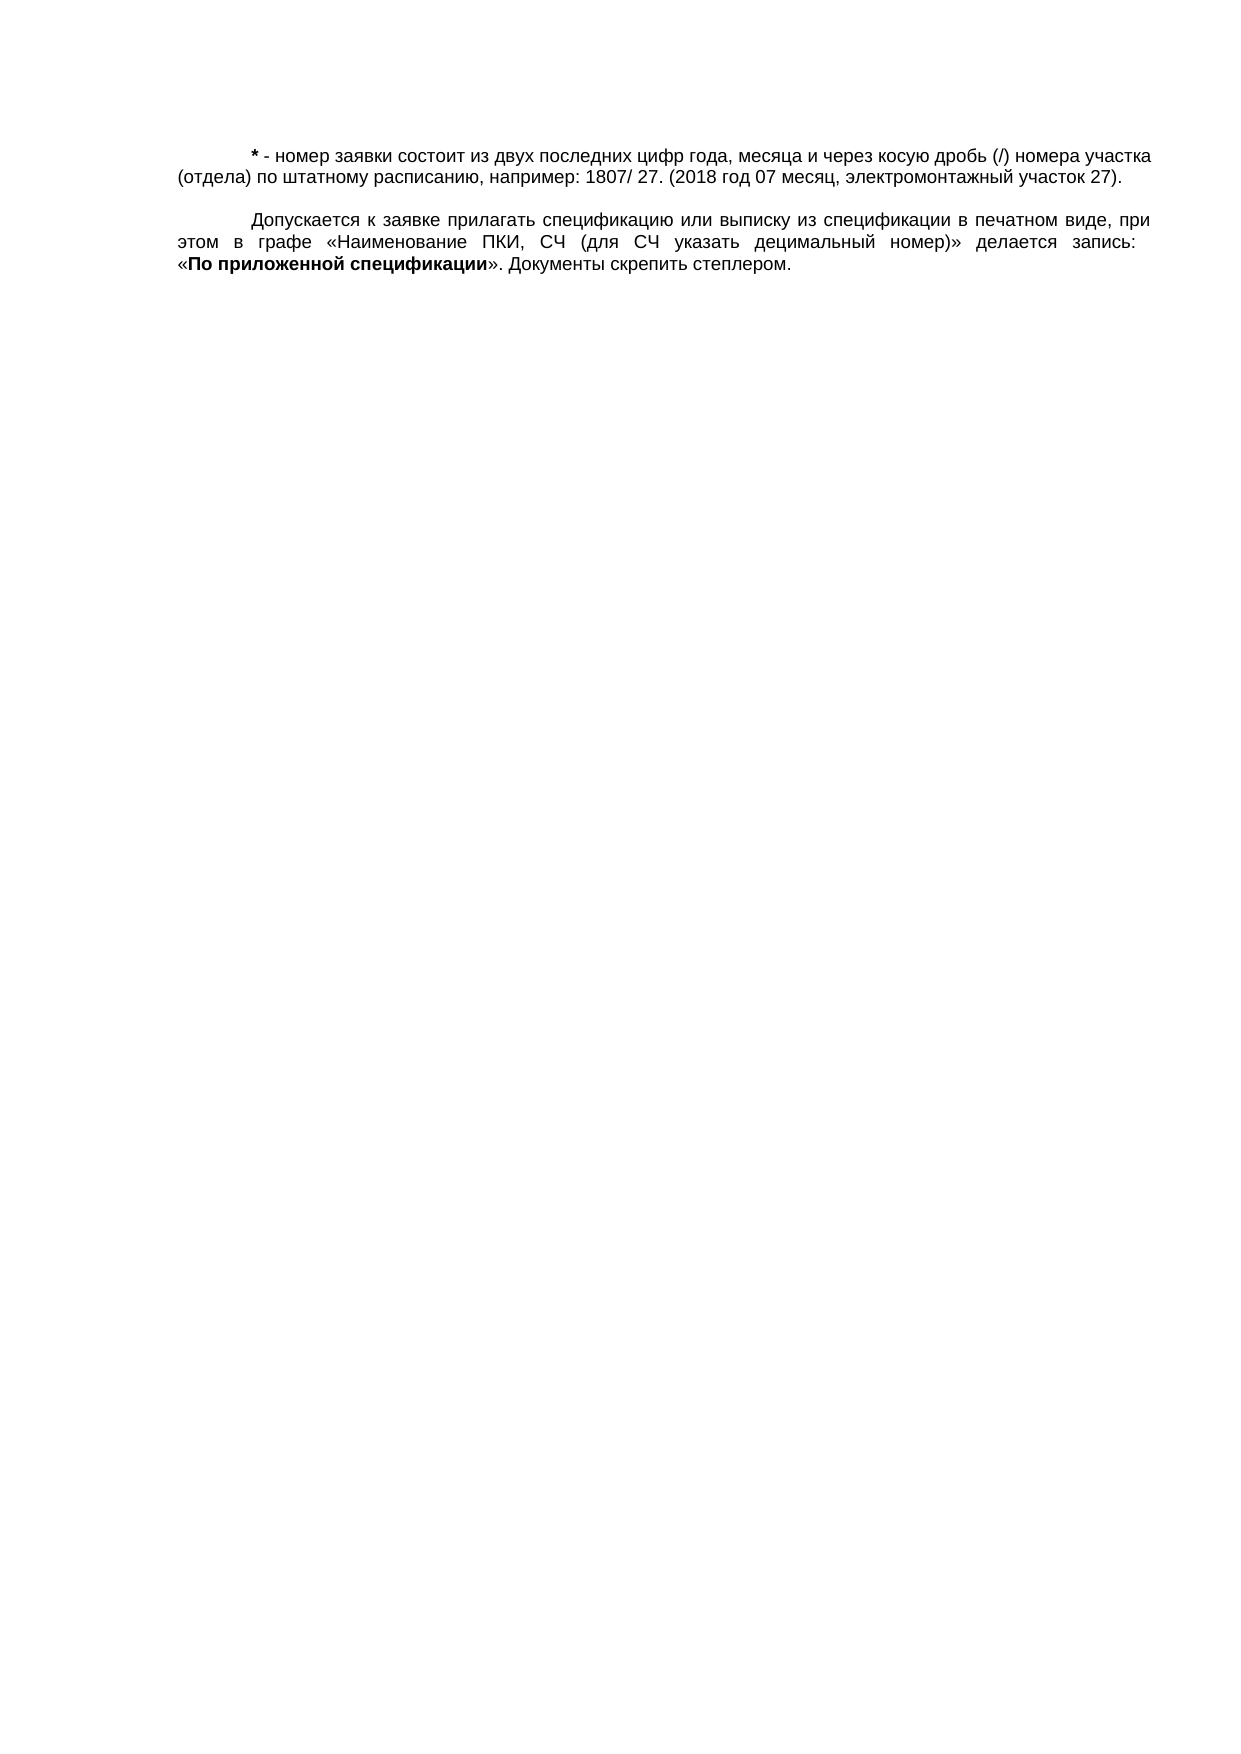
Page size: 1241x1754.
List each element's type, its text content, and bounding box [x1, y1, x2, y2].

list Допускается к заявке прилагать спецификацию или выписку из спецификации в печатном виде, при этом в графе «Наименование ПКИ, СЧ (для СЧ указать децимальный номер)» делается запись: «По приложенной спецификации». Документы скрепить степлером. [177, 209, 1152, 274]
list * - номер заявки состоит из двух последних цифр года, месяца и через косую дробь (/) номера участка (отдела) по штатному расписанию, например: 1807/ 27. (2018 год 07 месяц, электромонтажный участок 27). [177, 144, 1152, 188]
